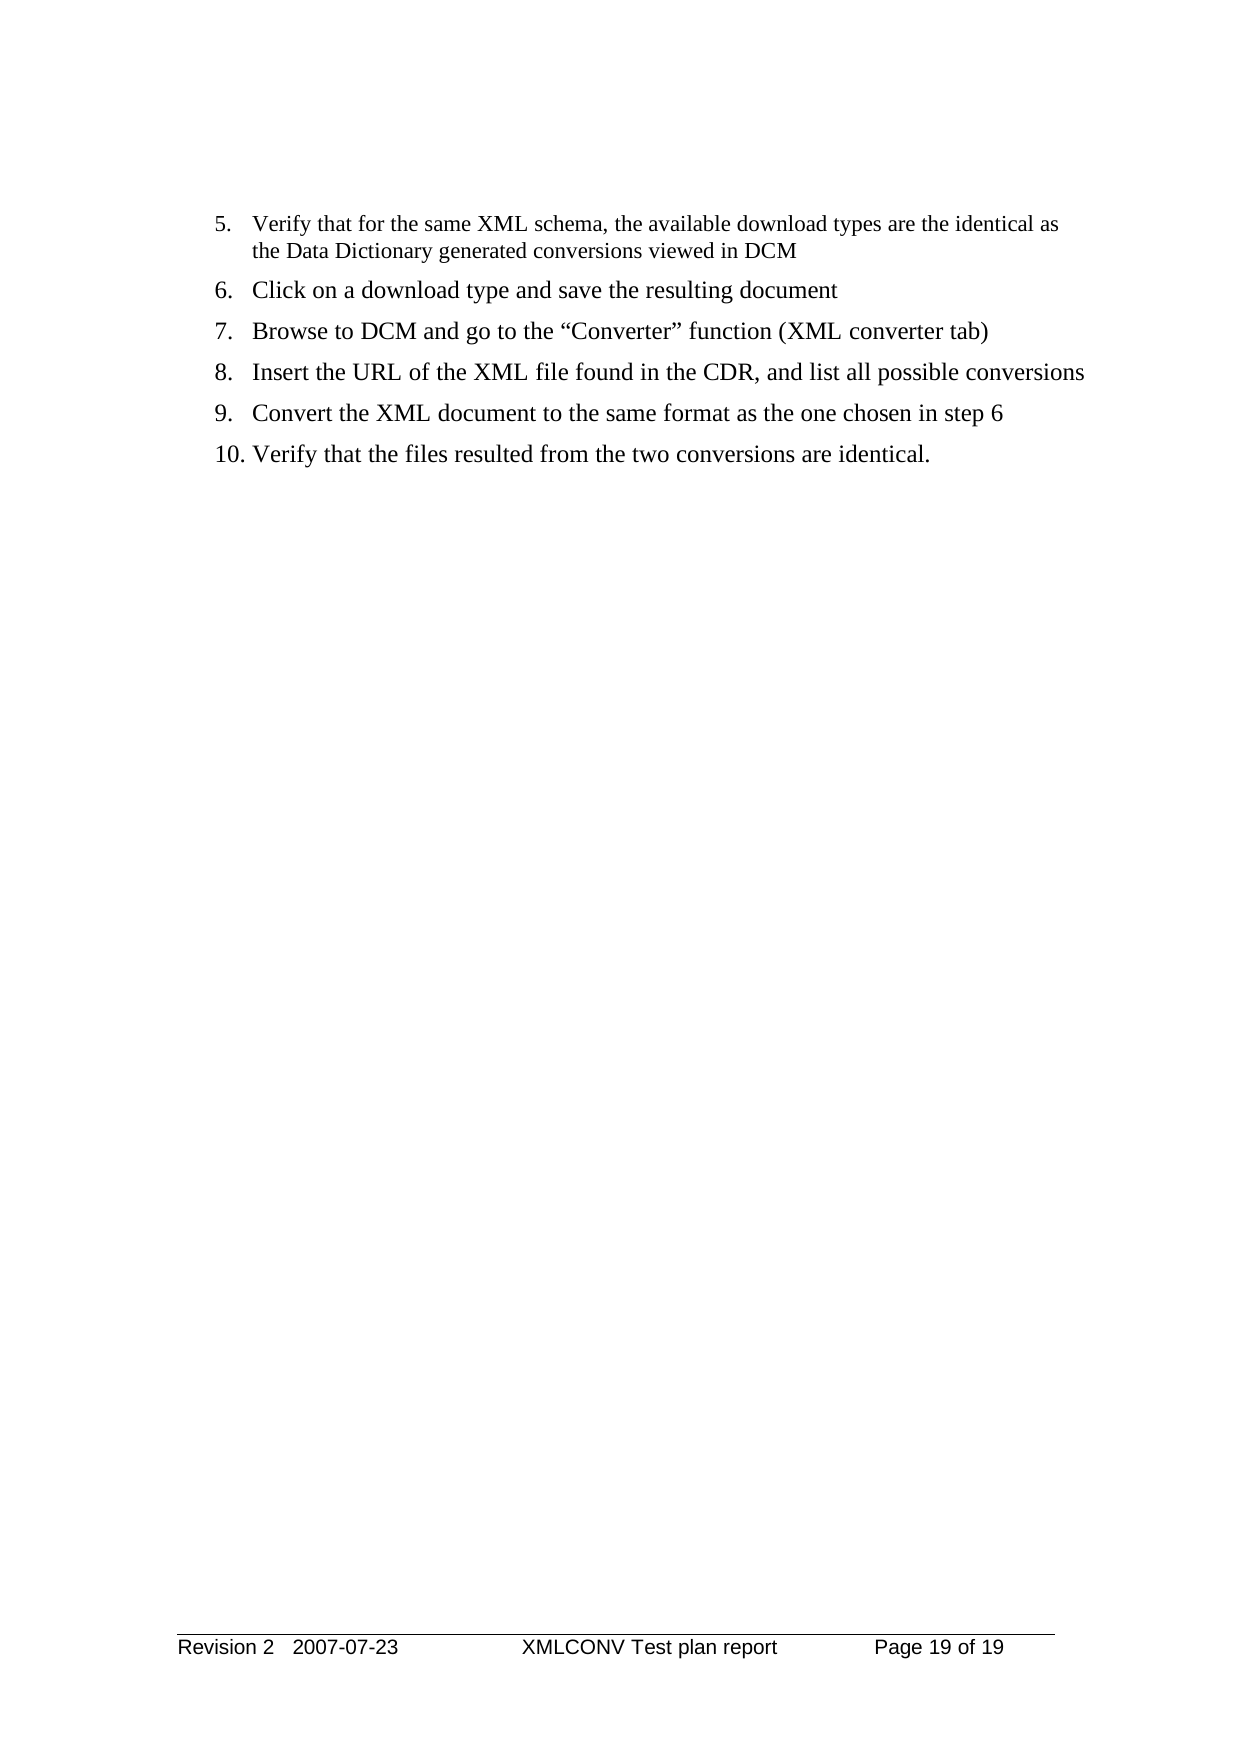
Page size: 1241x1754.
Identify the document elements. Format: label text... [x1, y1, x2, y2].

list Verify that for the same XML schema, the available download types are the identical as the Data Dictionary generated conversions viewed in DCM [214, 210, 1092, 263]
list Convert the XML document to the same format as the one chosen in step 6 [214, 398, 1092, 427]
list Click on a download type and save the resulting document [214, 275, 1092, 304]
list Insert the URL of the XML file found in the CDR, and list all possible conversions [214, 357, 1092, 386]
list Browse to DCM and go to the “Converter” function (XML converter tab) [214, 316, 1092, 345]
list Verify that the files resulted from the two conversions are identical. [214, 438, 1092, 468]
